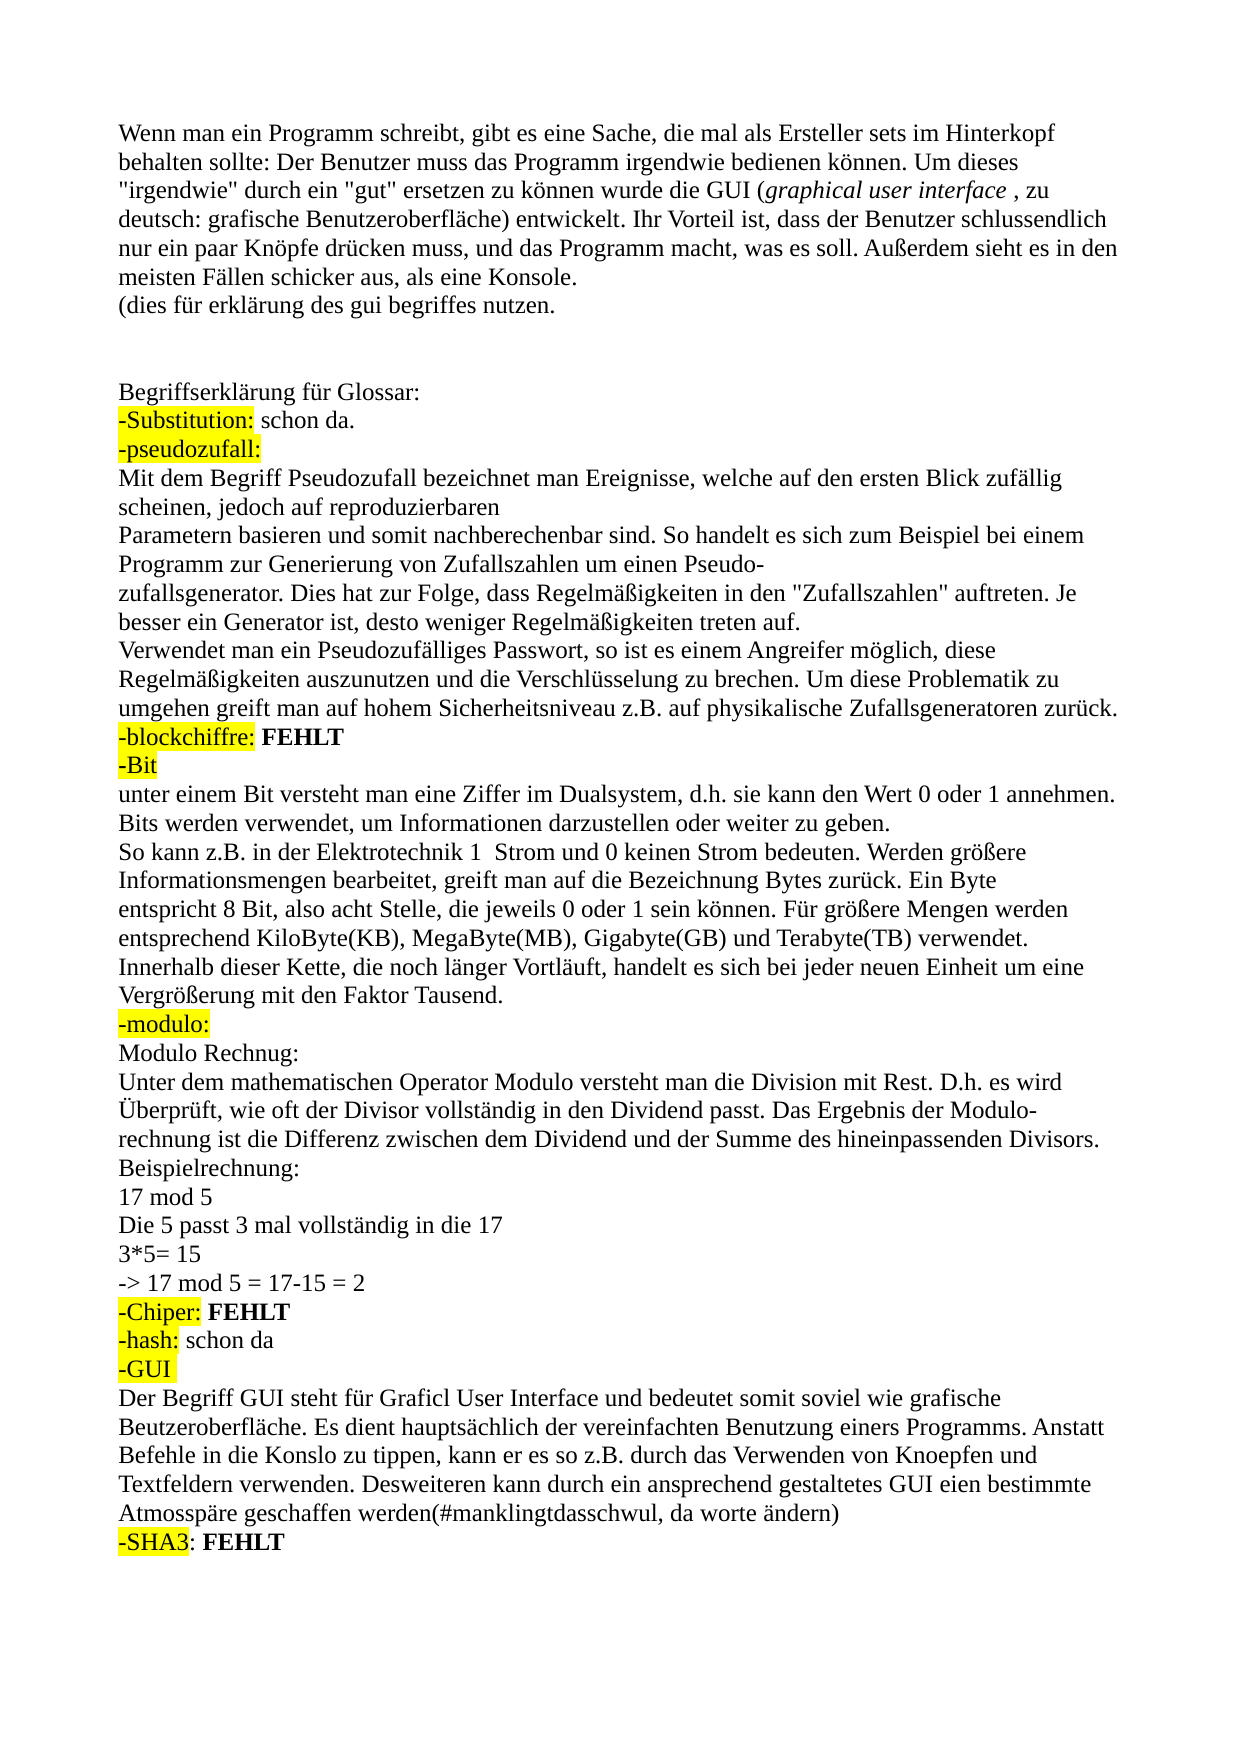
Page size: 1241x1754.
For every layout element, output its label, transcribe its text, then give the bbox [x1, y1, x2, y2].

text Beispielrechnung: [118, 1153, 1122, 1182]
text Die 5 passt 3 mal vollständig in die 17 [118, 1211, 1122, 1239]
text -Substitution: schon da. [118, 406, 1122, 434]
text 3*5= 15 [118, 1239, 1122, 1268]
text entspricht 8 Bit, also acht Stelle, die jeweils 0 oder 1 sein können. Für größere Mengen werden entsprechend KiloByte(KB), MegaByte(MB), Gigabyte(GB) und Terabyte(TB) verwendet. [118, 894, 1122, 952]
text -blockchiffre: FEHLT [118, 722, 1122, 751]
text So kann z.B. in der Elektrotechnik 1 Strom und 0 keinen Strom bedeuten. Werden größere Informationsmengen bearbeitet, greift man auf die Bezeichnung Bytes zurück. Ein Byte [118, 837, 1122, 894]
text -hash: schon da [118, 1326, 1122, 1354]
text umgehen greift man auf hohem Sicherheitsniveau z.B. auf physikalische Zufallsgeneratoren zurück. [118, 693, 1122, 722]
text 17 mod 5 [118, 1182, 1122, 1211]
text Unter dem mathematischen Operator Modulo versteht man die Division mit Rest. D.h. es wird Überprüft, wie oft der Divisor vollständig in den Dividend passt. Das Ergebnis der Modulo- [118, 1067, 1122, 1124]
text Begriffserklärung für Glossar: [118, 377, 1122, 406]
text -Chiper: FEHLT [118, 1297, 1122, 1326]
text -modulo: [118, 1009, 1122, 1038]
text rechnung ist die Differenz zwischen dem Dividend und der Summe des hineinpassenden Divisors. [118, 1124, 1122, 1153]
text Innerhalb dieser Kette, die noch länger Vortläuft, handelt es sich bei jeder neuen Einheit um eine Vergrößerung mit den Faktor Tausend. [118, 952, 1122, 1009]
text Mit dem Begriff Pseudozufall bezeichnet man Ereignisse, welche auf den ersten Blick zufällig scheinen, jedoch auf reproduzierbaren [118, 463, 1122, 521]
text -SHA3: FEHLT [118, 1527, 1122, 1556]
text unter einem Bit versteht man eine Ziffer im Dualsystem, d.h. sie kann den Wert 0 oder 1 annehmen. Bits werden verwendet, um Informationen darzustellen oder weiter zu geben. [118, 779, 1122, 837]
text (dies für erklärung des gui begriffes nutzen. [118, 291, 1122, 319]
text zufallsgenerator. Dies hat zur Folge, dass Regelmäßigkeiten in den "Zufallszahlen" auftreten. Je besser ein Generator ist, desto weniger Regelmäßigkeiten treten auf. [118, 578, 1122, 636]
text -pseudozufall: [118, 434, 1122, 463]
text Modulo Rechnug: [118, 1038, 1122, 1067]
text Parametern basieren und somit nachberechenbar sind. So handelt es sich zum Beispiel bei einem Programm zur Generierung von Zufallszahlen um einen Pseudo- [118, 521, 1122, 578]
text Wenn man ein Programm schreibt, gibt es eine Sache, die mal als Ersteller sets im Hinterkopf behalten sollte: Der Benutzer muss das Programm irgendwie bedienen können. Um dieses "irgendwie" durch ein "gut" ersetzen zu können wurde die GUI (graphical user interface , zu deutsch: grafische Benutzeroberfläche) entwickelt. Ihr Vorteil ist, dass der Benutzer schlussendlich nur ein paar Knöpfe drücken muss, und das Programm macht, was es soll. Außerdem sieht es in den meisten Fällen schicker aus, als eine Konsole. [118, 118, 1122, 291]
text Der Begriff GUI steht für Graficl User Interface und bedeutet somit soviel wie grafische Beutzeroberfläche. Es dient hauptsächlich der vereinfachten Benutzung einers Programms. Anstatt Befehle in die Konslo zu tippen, kann er es so z.B. durch das Verwenden von Knoepfen und Textfeldern verwenden. Desweiteren kann durch ein ansprechend gestaltetes GUI eien bestimmte Atmosspäre geschaffen werden(#manklingtdasschwul, da worte ändern) [118, 1383, 1122, 1527]
text Verwendet man ein Pseudozufälliges Passwort, so ist es einem Angreifer möglich, diese Regelmäßigkeiten auszunutzen und die Verschlüsselung zu brechen. Um diese Problematik zu [118, 636, 1122, 693]
text -Bit [118, 751, 1122, 779]
text -GUI [118, 1354, 1122, 1383]
text -> 17 mod 5 = 17-15 = 2 [118, 1268, 1122, 1297]
